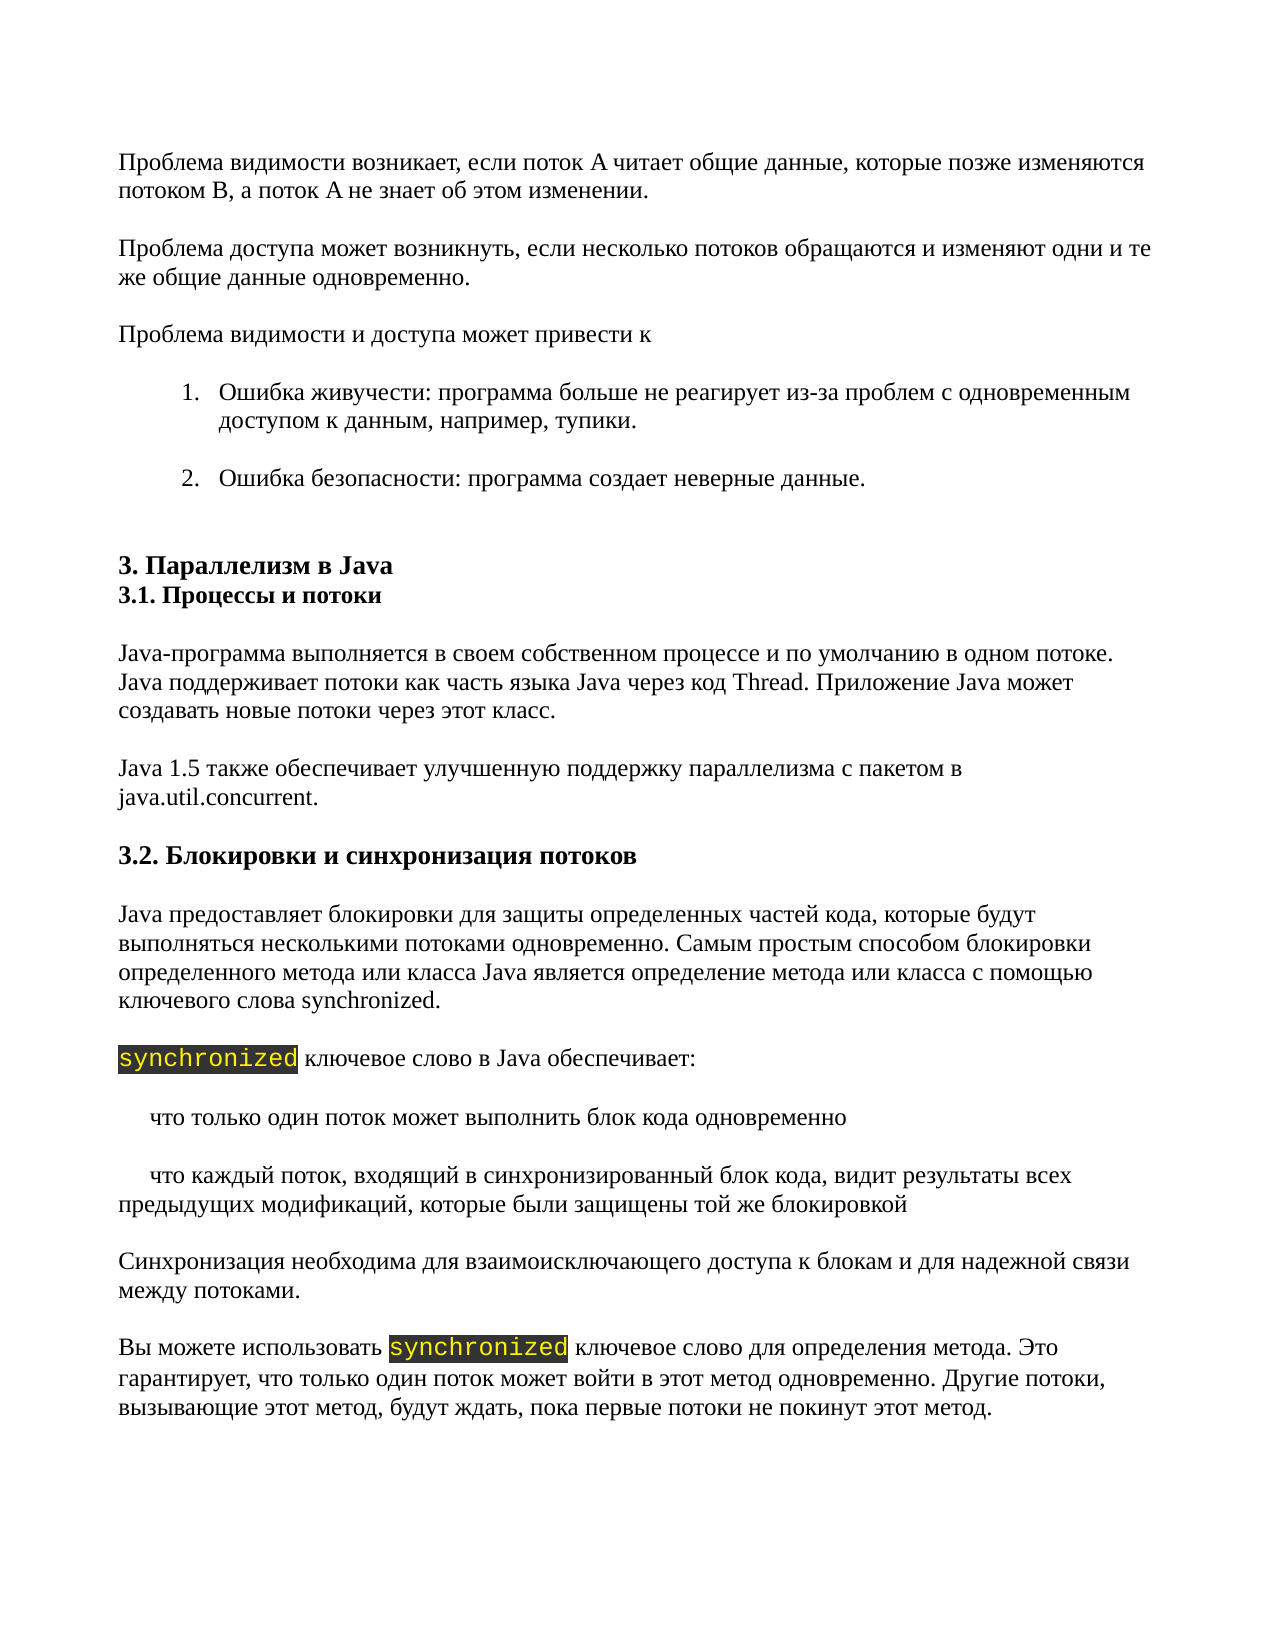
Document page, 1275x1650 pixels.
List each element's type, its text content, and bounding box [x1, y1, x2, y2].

text Вы можете использовать synchronized ключевое слово для определения метода. Это гарантирует, что только один поток может войти в этот метод одновременно. Другие потоки, вызывающие этот метод, будут ждать, пока первые потоки не покинут этот метод. [118, 1332, 1157, 1421]
text Java предоставляет блокировки для защиты определенных частей кода, которые будут выполняться несколькими потоками одновременно. Самым простым способом блокировки определенного метода или класса Java является определение метода или класса с помощью ключевого слова synchronized. [118, 899, 1157, 1014]
text 3.1. Процессы и потоки [118, 581, 1157, 609]
text что только один поток может выполнить блок кода одновременно [118, 1102, 1157, 1131]
list Ошибка живучести: программа больше не реагирует из-за проблем с одновременным доступом к данным, например, тупики. [181, 377, 1157, 434]
text Java 1.5 также обеспечивает улучшенную поддержку параллелизма с пакетом в java.util.concurrent. [118, 753, 1157, 811]
text Проблема видимости возникает, если поток A читает общие данные, которые позже изменяются потоком B, а поток A не знает об этом изменении. [118, 147, 1157, 204]
text Синхронизация необходима для взаимоисключающего доступа к блокам и для надежной связи между потоками. [118, 1246, 1157, 1304]
text Проблема видимости и доступа может привести к [118, 319, 1157, 348]
text 3.2. Блокировки и синхронизация потоков [118, 839, 1157, 870]
text Java-программа выполняется в своем собственном процессе и по умолчанию в одном потоке. Java поддерживает потоки как часть языка Java через код Thread. Приложение Java может создавать новые потоки через этот класс. [118, 638, 1157, 724]
text Проблема доступа может возникнуть, если несколько потоков обращаются и изменяют одни и те же общие данные одновременно. [118, 233, 1157, 291]
list Ошибка безопасности: программа создает неверные данные. [181, 463, 1157, 492]
text 3. Параллелизм в Java [118, 549, 1157, 581]
text что каждый поток, входящий в синхронизированный блок кода, видит результаты всех предыдущих модификаций, которые были защищены той же блокировкой [118, 1160, 1157, 1217]
text synchronized ключевое слово в Java обеспечивает: [118, 1043, 1157, 1074]
